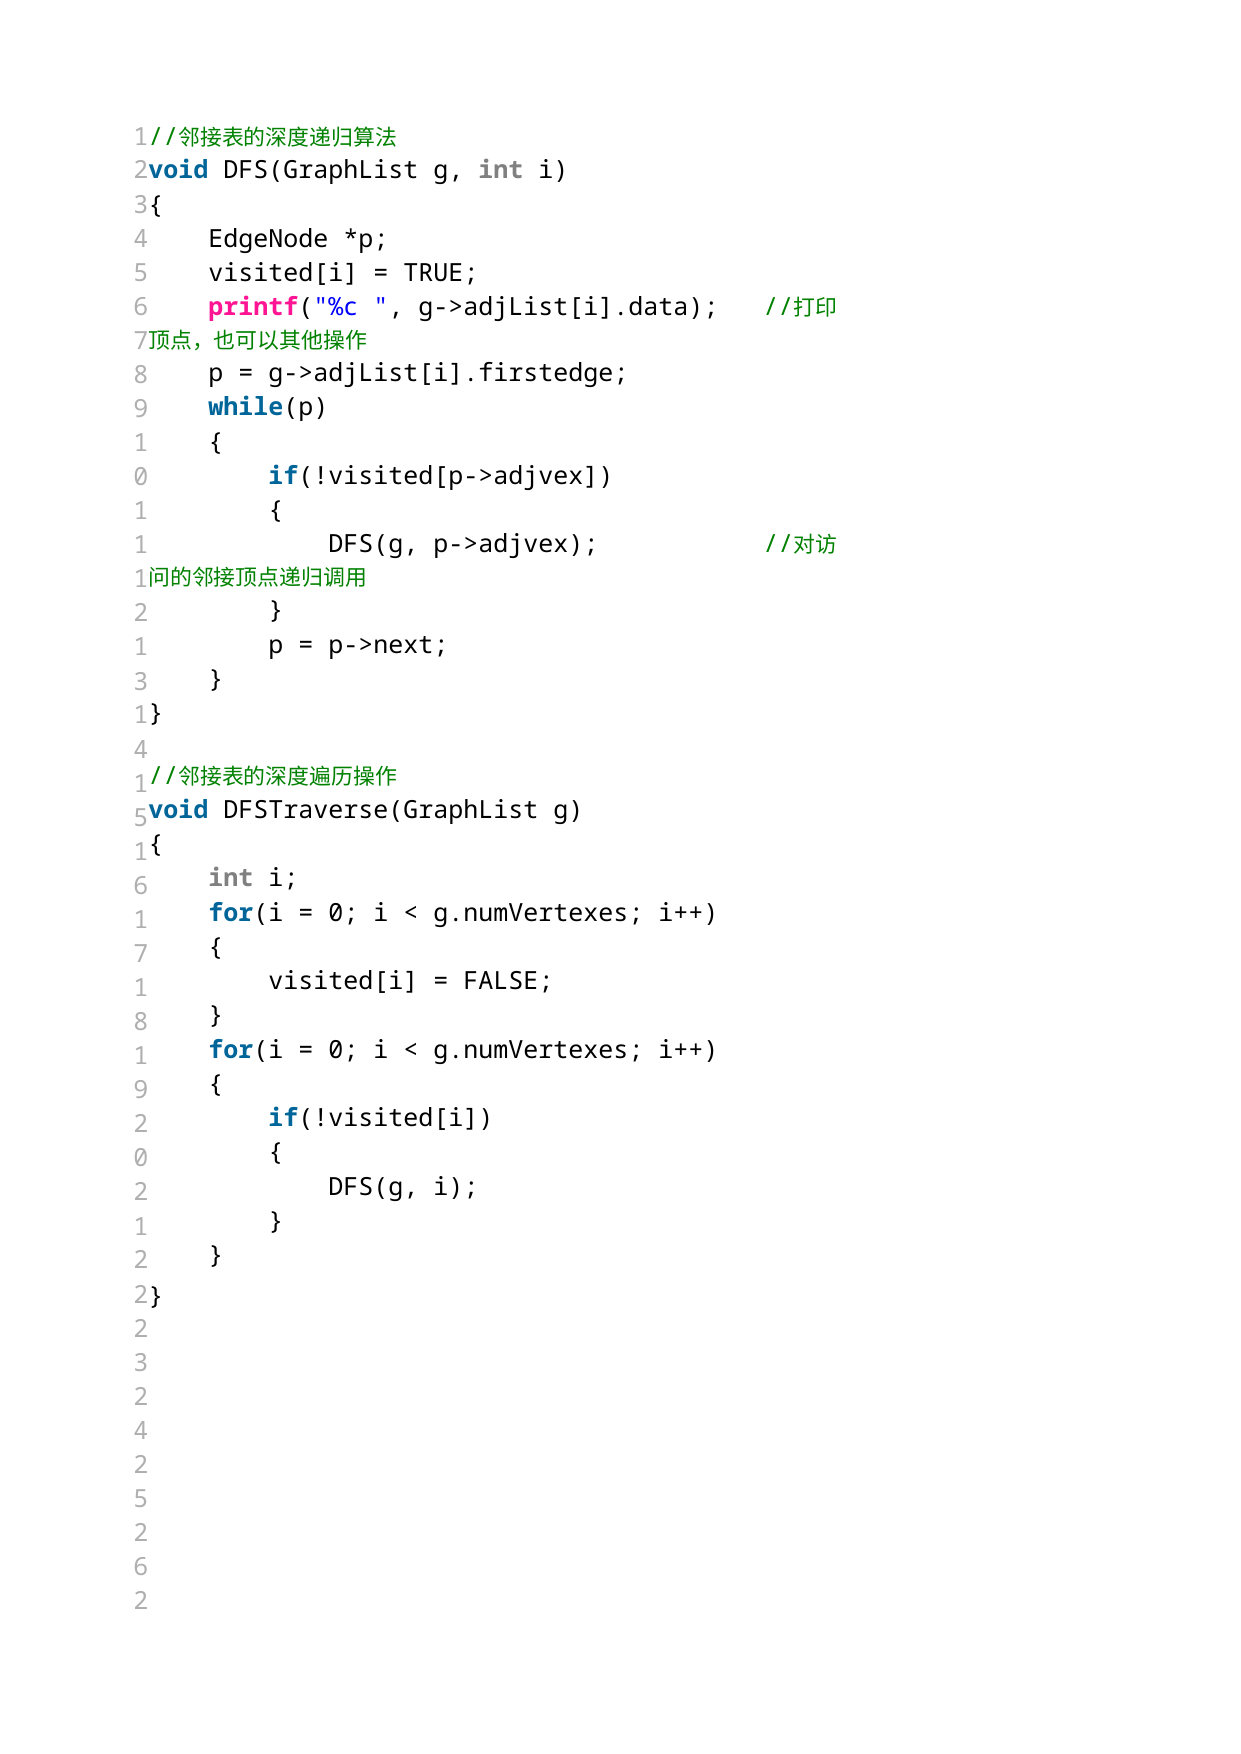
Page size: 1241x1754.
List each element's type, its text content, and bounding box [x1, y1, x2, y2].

table_header 1 2 3 4 5 6 7 8 9 10 11 12 13 14 15 16 17 18 19 20 21 22 23 24 25 26 2 [118, 118, 148, 1617]
table_header //邻接表的深度递归算法 void DFS(GraphList g, int i) { EdgeNode *p; visited[i] = TRUE; printf("%c ", g->adjList[i].data); //打印顶点，也可以其他操作 p = g->adjList[i].firstedge; while(p) { if(!visited[p->adjvex]) { DFS(g, p->adjvex); //对访问的邻接顶点递归调用 } p = p->next; } } //邻接表的深度遍历操作 void DFSTraverse(GraphList g) { int i; for(i = 0; i < g.numVertexes; i++) { visited[i] = FALSE; } for(i = 0; i < g.numVertexes; i++) { if(!visited[i]) { DFS(g, i); } } } [148, 118, 848, 1617]
